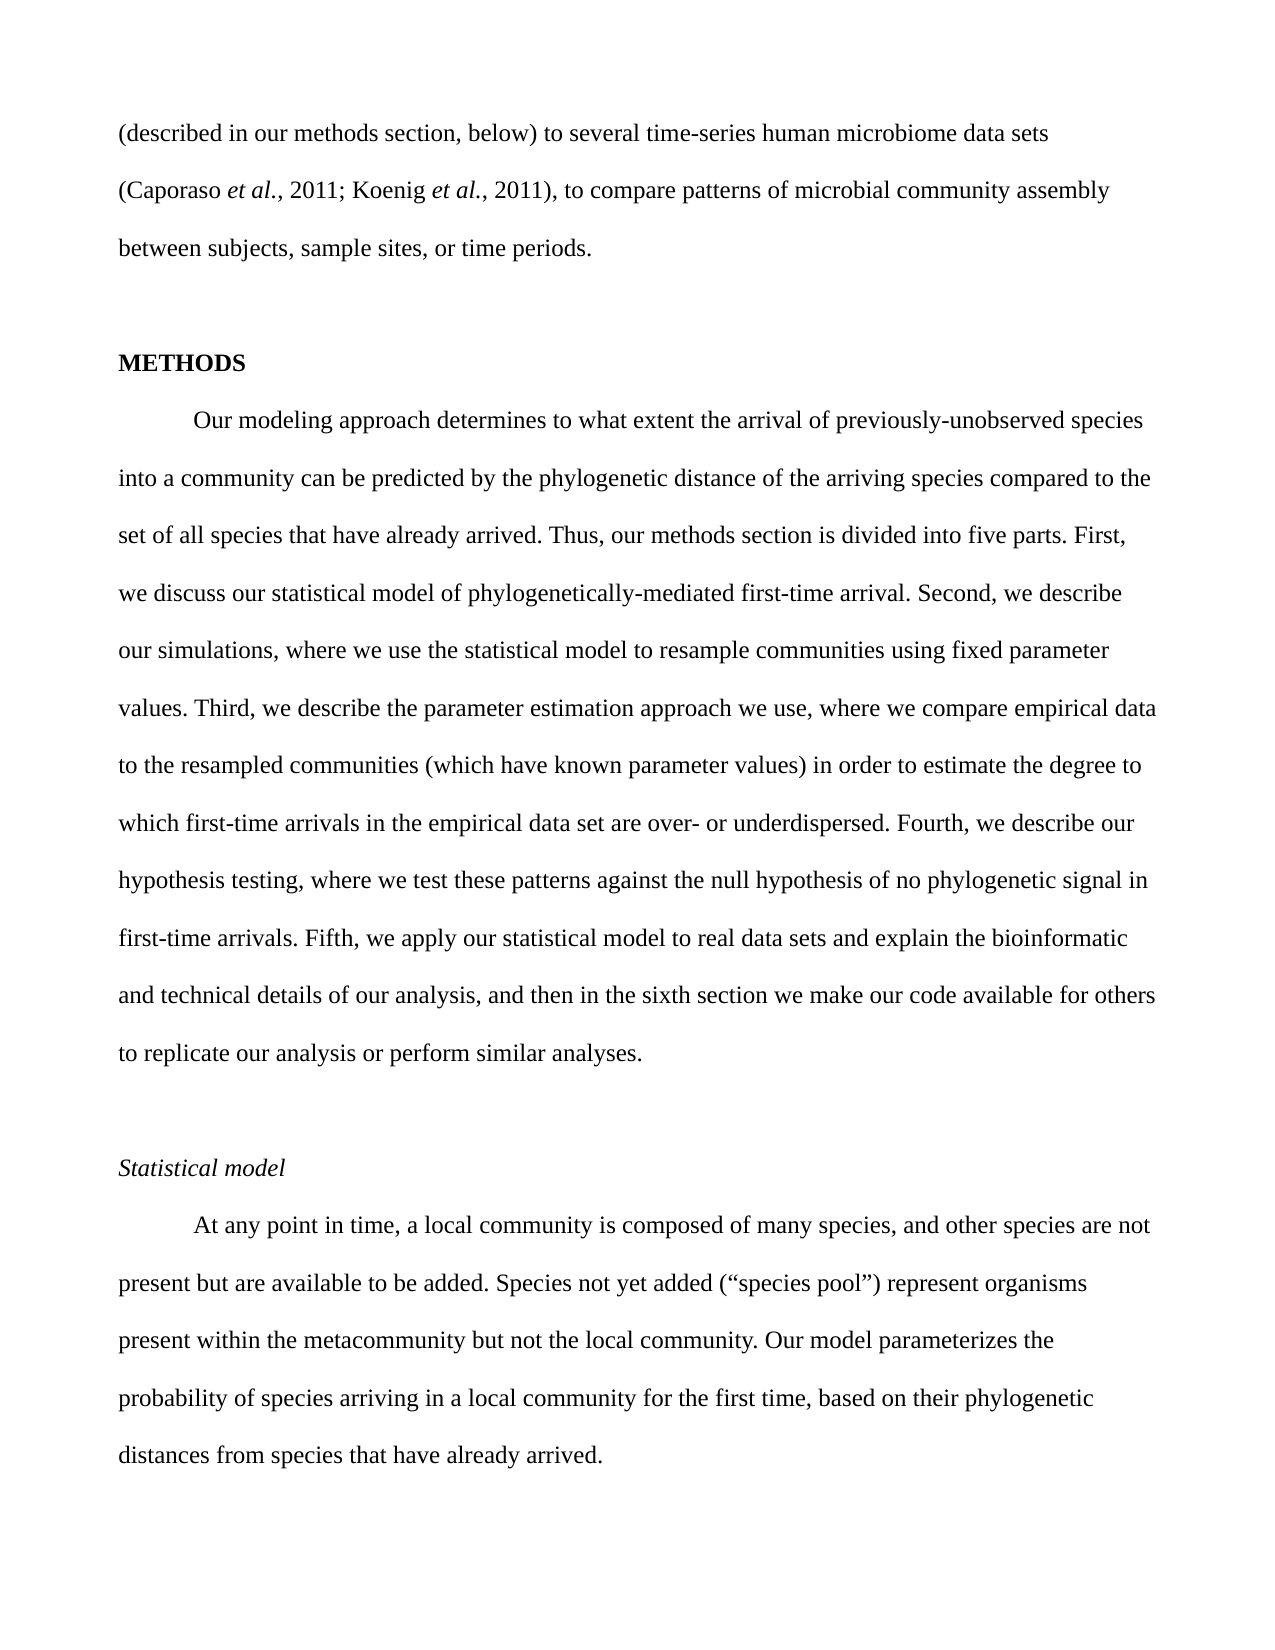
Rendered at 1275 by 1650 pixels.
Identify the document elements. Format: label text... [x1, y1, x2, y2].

subtitle Statistical model [118, 1153, 1157, 1182]
subtitle METHODS [118, 348, 1157, 377]
text At any point in time, a local community is composed of many species, and other species are not present but are available to be added. Species not yet added (“species pool”) represent organisms present within the metacommunity but not the local community. Our model parameterizes the probability of species arriving in a local community for the first time, based on their phylogenetic distances from species that have already arrived. [118, 1211, 1157, 1469]
text Our modeling approach determines to what extent the arrival of previously-unobserved species into a community can be predicted by the phylogenetic distance of the arriving species compared to the set of all species that have already arrived. Thus, our methods section is divided into five parts. First, we discuss our statistical model of phylogenetically-mediated first-time arrival. Second, we describe our simulations, where we use the statistical model to resample communities using fixed parameter values. Third, we describe the parameter estimation approach we use, where we compare empirical data to the resampled communities (which have known parameter values) in order to estimate the degree to which first-time arrivals in the empirical data set are over- or underdispersed. Fourth, we describe our hypothesis testing, where we test these patterns against the null hypothesis of no phylogenetic signal in first-time arrivals. Fifth, we apply our statistical model to real data sets and explain the bioinformatic and technical details of our analysis, and then in the sixth section we make our code available for others to replicate our analysis or perform similar analyses. [118, 406, 1157, 1067]
text (described in our methods section, below) to several time-series human microbiome data sets (Caporaso et al., 2011; Koenig et al., 2011)⁠, to compare patterns of microbial community assembly between subjects, sample sites, or time periods. [118, 118, 1157, 262]
